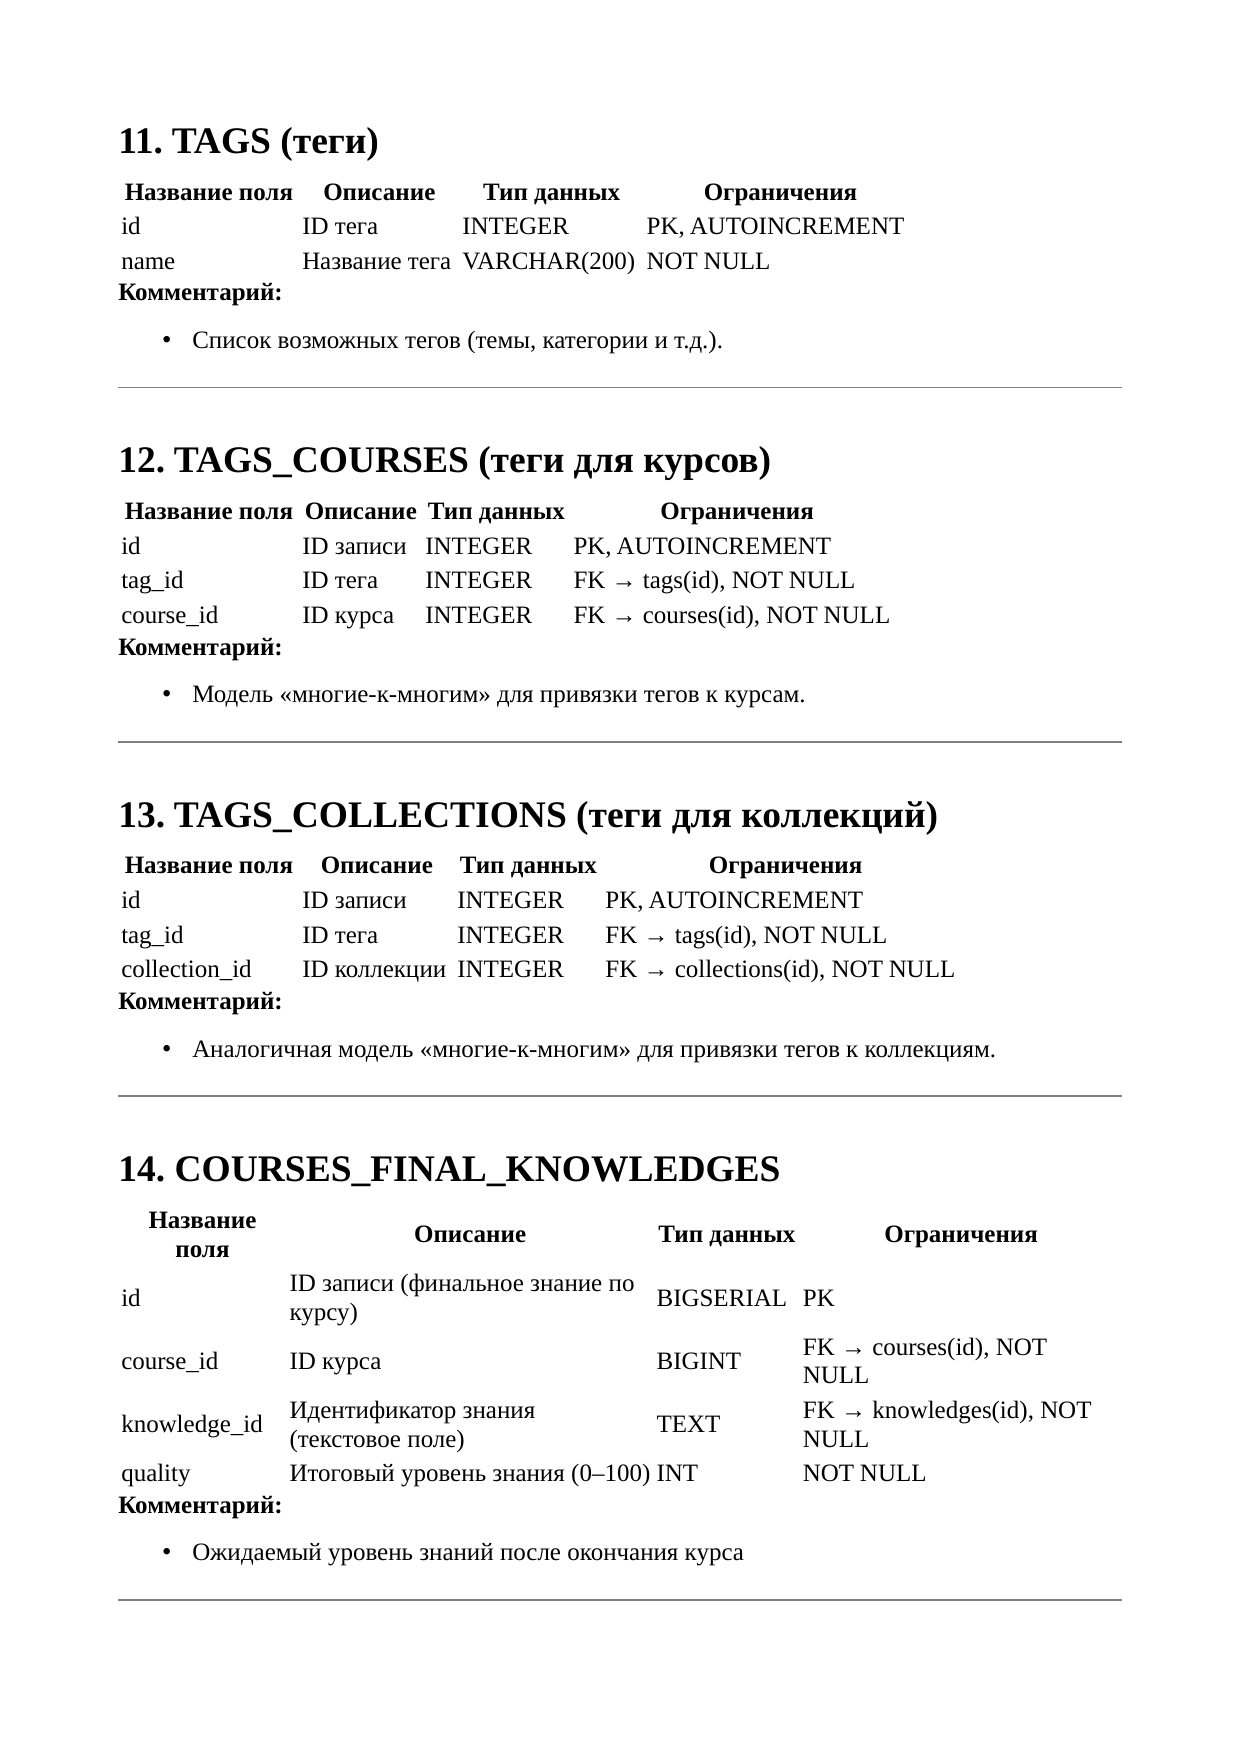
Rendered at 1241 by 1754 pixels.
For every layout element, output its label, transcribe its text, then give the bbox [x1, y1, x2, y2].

text Комментарий: [118, 277, 1122, 306]
table_cell ID коллекции [299, 951, 454, 986]
table_cell ID тега [299, 563, 422, 597]
list Ожидаемый уровень знаний после окончания курса [162, 1537, 1122, 1566]
table_cell BIGINT [654, 1329, 800, 1392]
table_cell INTEGER [454, 882, 602, 917]
table_cell collection_id [118, 951, 299, 986]
table_cell ID записи [299, 882, 454, 917]
table_cell Название тега [299, 243, 459, 277]
table_cell course_id [118, 1329, 286, 1392]
table_cell FK → courses(id), NOT NULL [570, 597, 903, 632]
table_cell FK → collections(id), NOT NULL [602, 951, 969, 986]
table_header Описание [299, 494, 422, 528]
text Комментарий: [118, 632, 1122, 661]
table_cell quality [118, 1455, 286, 1490]
table_header Описание [299, 848, 454, 882]
table_cell NOT NULL [644, 243, 917, 277]
table_header Описание [299, 174, 459, 208]
table_cell PK [800, 1265, 1122, 1329]
table_header Тип данных [459, 174, 643, 208]
table_cell INTEGER [422, 528, 570, 563]
table_cell BIGSERIAL [654, 1265, 800, 1329]
table_cell ID курса [286, 1329, 653, 1392]
table_header Ограничения [570, 494, 903, 528]
table_cell INTEGER [459, 208, 643, 243]
table_header Описание [286, 1202, 653, 1265]
table_cell INTEGER [422, 563, 570, 597]
table_header Название поля [118, 174, 299, 208]
table_cell id [118, 208, 299, 243]
table_cell course_id [118, 597, 299, 632]
table_header Ограничения [800, 1202, 1122, 1265]
table_header Тип данных [654, 1202, 800, 1265]
list Модель «многие-к-многим» для привязки тегов к курсам. [162, 679, 1122, 708]
table_cell PK, AUTOINCREMENT [644, 208, 917, 243]
table_cell INTEGER [422, 597, 570, 632]
table_cell id [118, 528, 299, 563]
table_cell FK → tags(id), NOT NULL [602, 917, 969, 951]
table_cell INTEGER [454, 951, 602, 986]
table_cell INTEGER [454, 917, 602, 951]
table_cell ID записи [299, 528, 422, 563]
table_cell VARCHAR(200) [459, 243, 643, 277]
table_cell NOT NULL [800, 1455, 1122, 1490]
table_header Название поля [118, 848, 299, 882]
table_cell ID курса [299, 597, 422, 632]
table_cell Идентификатор знания (текстовое поле) [286, 1392, 653, 1455]
subtitle 11. TAGS (теги) [118, 118, 1122, 161]
table_cell FK → tags(id), NOT NULL [570, 563, 903, 597]
table_header Тип данных [422, 494, 570, 528]
table_cell knowledge_id [118, 1392, 286, 1455]
subtitle 13. TAGS_COLLECTIONS (теги для коллекций) [118, 792, 1122, 835]
table_header Ограничения [602, 848, 969, 882]
text Комментарий: [118, 986, 1122, 1015]
table_cell FK → courses(id), NOT NULL [800, 1329, 1122, 1392]
table_cell id [118, 1265, 286, 1329]
list Аналогичная модель «многие-к-многим» для привязки тегов к коллекциям. [162, 1034, 1122, 1062]
subtitle 14. COURSES_FINAL_KNOWLEDGES [118, 1146, 1122, 1189]
table_cell TEXT [654, 1392, 800, 1455]
table_cell ID тега [299, 208, 459, 243]
list Список возможных тегов (темы, категории и т.д.). [162, 325, 1122, 354]
table_cell id [118, 882, 299, 917]
table_cell PK, AUTOINCREMENT [570, 528, 903, 563]
table_cell INT [654, 1455, 800, 1490]
table_header Тип данных [454, 848, 602, 882]
table_cell FK → knowledges(id), NOT NULL [800, 1392, 1122, 1455]
text Комментарий: [118, 1490, 1122, 1519]
table_cell name [118, 243, 299, 277]
table_header Название поля [118, 494, 299, 528]
table_cell tag_id [118, 917, 299, 951]
table_cell ID записи (финальное знание по курсу) [286, 1265, 653, 1329]
table_cell PK, AUTOINCREMENT [602, 882, 969, 917]
table_header Ограничения [644, 174, 917, 208]
table_cell tag_id [118, 563, 299, 597]
table_cell ID тега [299, 917, 454, 951]
table_cell Итоговый уровень знания (0–100) [286, 1455, 653, 1490]
subtitle 12. TAGS_COURSES (теги для курсов) [118, 438, 1122, 481]
table_header Название поля [118, 1202, 286, 1265]
